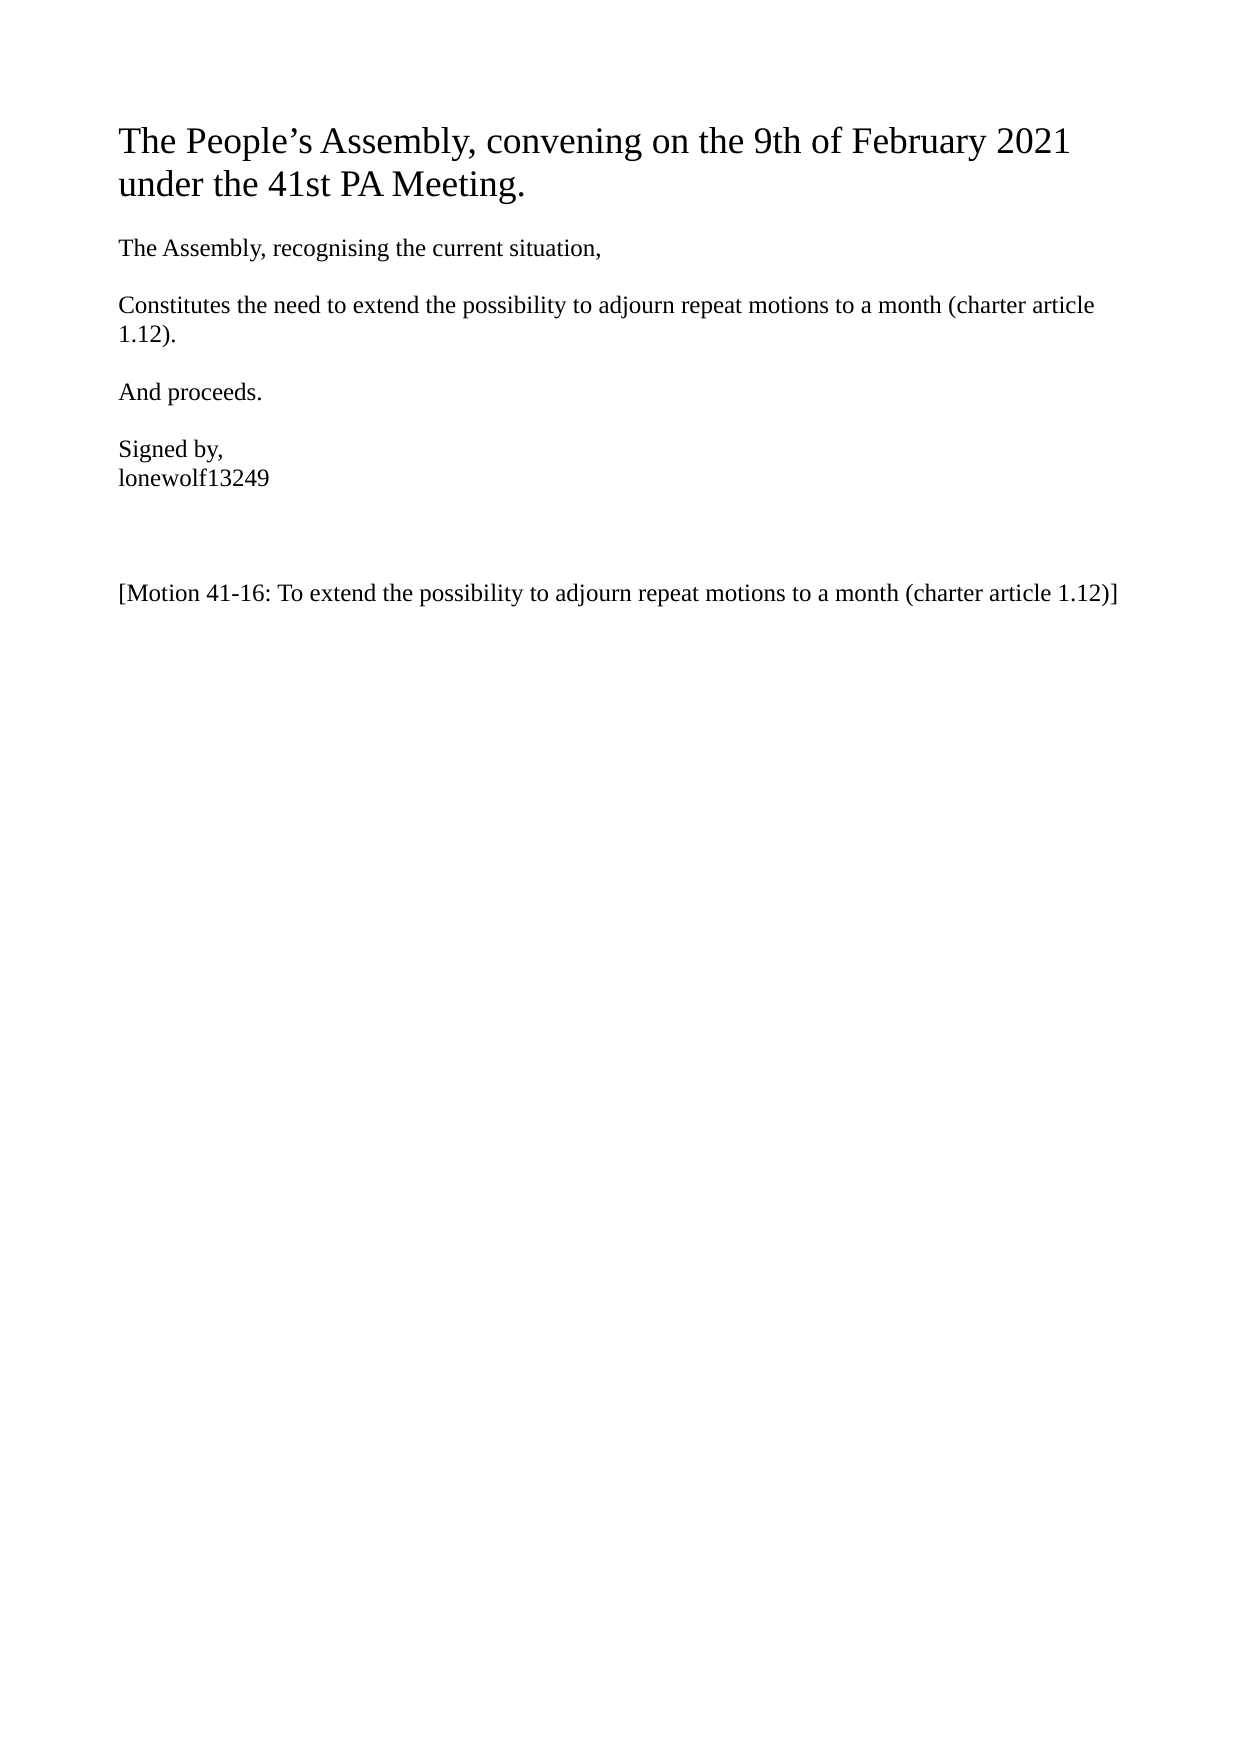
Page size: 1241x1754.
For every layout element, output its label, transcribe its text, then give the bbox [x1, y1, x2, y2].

text The Assembly, recognising the current situation, [118, 233, 1122, 262]
text [Motion 41-16: To extend the possibility to adjourn repeat motions to a month (charter article 1.12)] [118, 578, 1122, 607]
text The People’s Assembly, convening on the 9th of February 2021 under the 41st PA Meeting. [118, 118, 1122, 204]
text lonewolf13249 [118, 463, 1122, 492]
text And proceeds. [118, 377, 1122, 406]
text Constitutes the need to extend the possibility to adjourn repeat motions to a month (charter article 1.12). [118, 291, 1122, 348]
text Signed by, [118, 434, 1122, 463]
